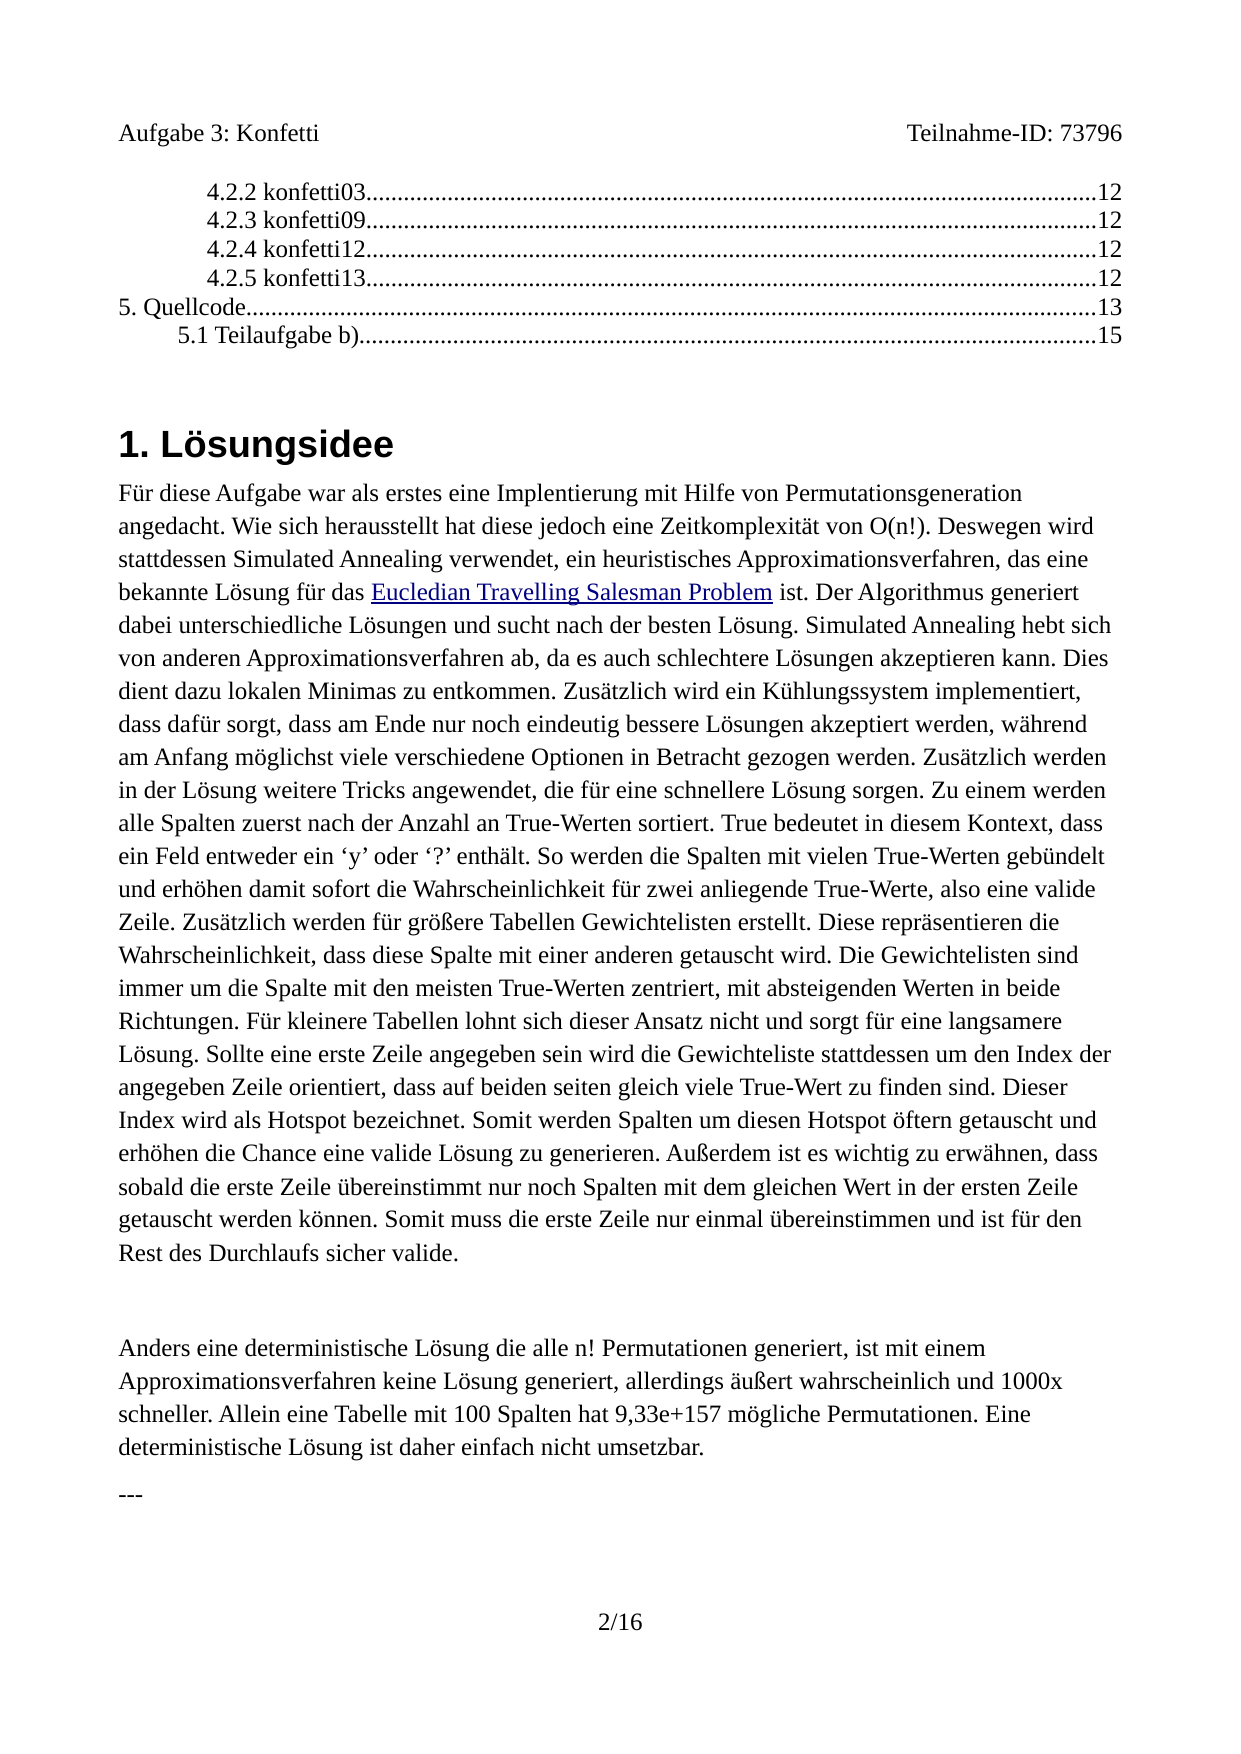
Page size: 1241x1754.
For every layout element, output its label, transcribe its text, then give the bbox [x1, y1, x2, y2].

text Für diese Aufgabe war als erstes eine Implentierung mit Hilfe von Permutationsgeneration angedacht. Wie sich herausstellt hat diese jedoch eine Zeitkomplexität von O(n!). Deswegen wird stattdessen Simulated Annealing verwendet, ein heuristisches Approximationsverfahren, das eine bekannte Lösung für das Eucledian Travelling Salesman Problem ist. Der Algorithmus generiert dabei unterschiedliche Lösungen und sucht nach der besten Lösung. Simulated Annealing hebt sich von anderen Approximationsverfahren ab, da es auch schlechtere Lösungen akzeptieren kann. Dies dient dazu lokalen Minimas zu entkommen. Zusätzlich wird ein Kühlungssystem implementiert, dass dafür sorgt, dass am Ende nur noch eindeutig bessere Lösungen akzeptiert werden, während am Anfang möglichst viele verschiedene Optionen in Betracht gezogen werden. Zusätzlich werden in der Lösung weitere Tricks angewendet, die für eine schnellere Lösung sorgen. Zu einem werden alle Spalten zuerst nach der Anzahl an True-Werten sortiert. True bedeutet in diesem Kontext, dass ein Feld entweder ein ‘y’ oder ‘?’ enthält. So werden die Spalten mit vielen True-Werten gebündelt und erhöhen damit sofort die Wahrscheinlichkeit für zwei anliegende True-Werte, also eine valide Zeile. Zusätzlich werden für größere Tabellen Gewichtelisten erstellt. Diese repräsentieren die Wahrscheinlichkeit, dass diese Spalte mit einer anderen getauscht wird. Die Gewichtelisten sind immer um die Spalte mit den meisten True-Werten zentriert, mit absteigenden Werten in beide Richtungen. Für kleinere Tabellen lohnt sich dieser Ansatz nicht und sorgt für eine langsamere Lösung. Sollte eine erste Zeile angegeben sein wird die Gewichteliste stattdessen um den Index der angegeben Zeile orientiert, dass auf beiden seiten gleich viele True-Wert zu finden sind. Dieser Index wird als Hotspot bezeichnet. Somit werden Spalten um diesen Hotspot öftern getauscht und erhöhen die Chance eine valide Lösung zu generieren. Außerdem ist es wichtig zu erwähnen, dass sobald die erste Zeile übereinstimmt nur noch Spalten mit dem gleichen Wert in der ersten Zeile getauscht werden können. Somit muss die erste Zeile nur einmal übereinstimmen und ist für den Rest des Durchlaufs sicher valide. [118, 478, 1122, 1266]
text Anders eine deterministische Lösung die alle n! Permutationen generiert, ist mit einem Approximationsverfahren keine Lösung generiert, allerdings äußert wahrscheinlich und 1000x schneller. Allein eine Tabelle mit 100 Spalten hat 9,33e+157 mögliche Permutationen. Eine deterministische Lösung ist daher einfach nicht umsetzbar. [118, 1333, 1122, 1461]
text 5.1 Teilaufgabe b) 15 [177, 321, 1122, 349]
text 4.2.5 konfetti13 12 [207, 263, 1122, 292]
text --- [118, 1479, 1122, 1508]
subtitle 1. Lösungsidee [118, 422, 1122, 466]
text 4.2.4 konfetti12 12 [207, 234, 1122, 263]
text 4.2.3 konfetti09 12 [207, 206, 1122, 234]
text 5. Quellcode 13 [118, 292, 1122, 321]
text 4.2.2 konfetti03 12 [207, 177, 1122, 206]
